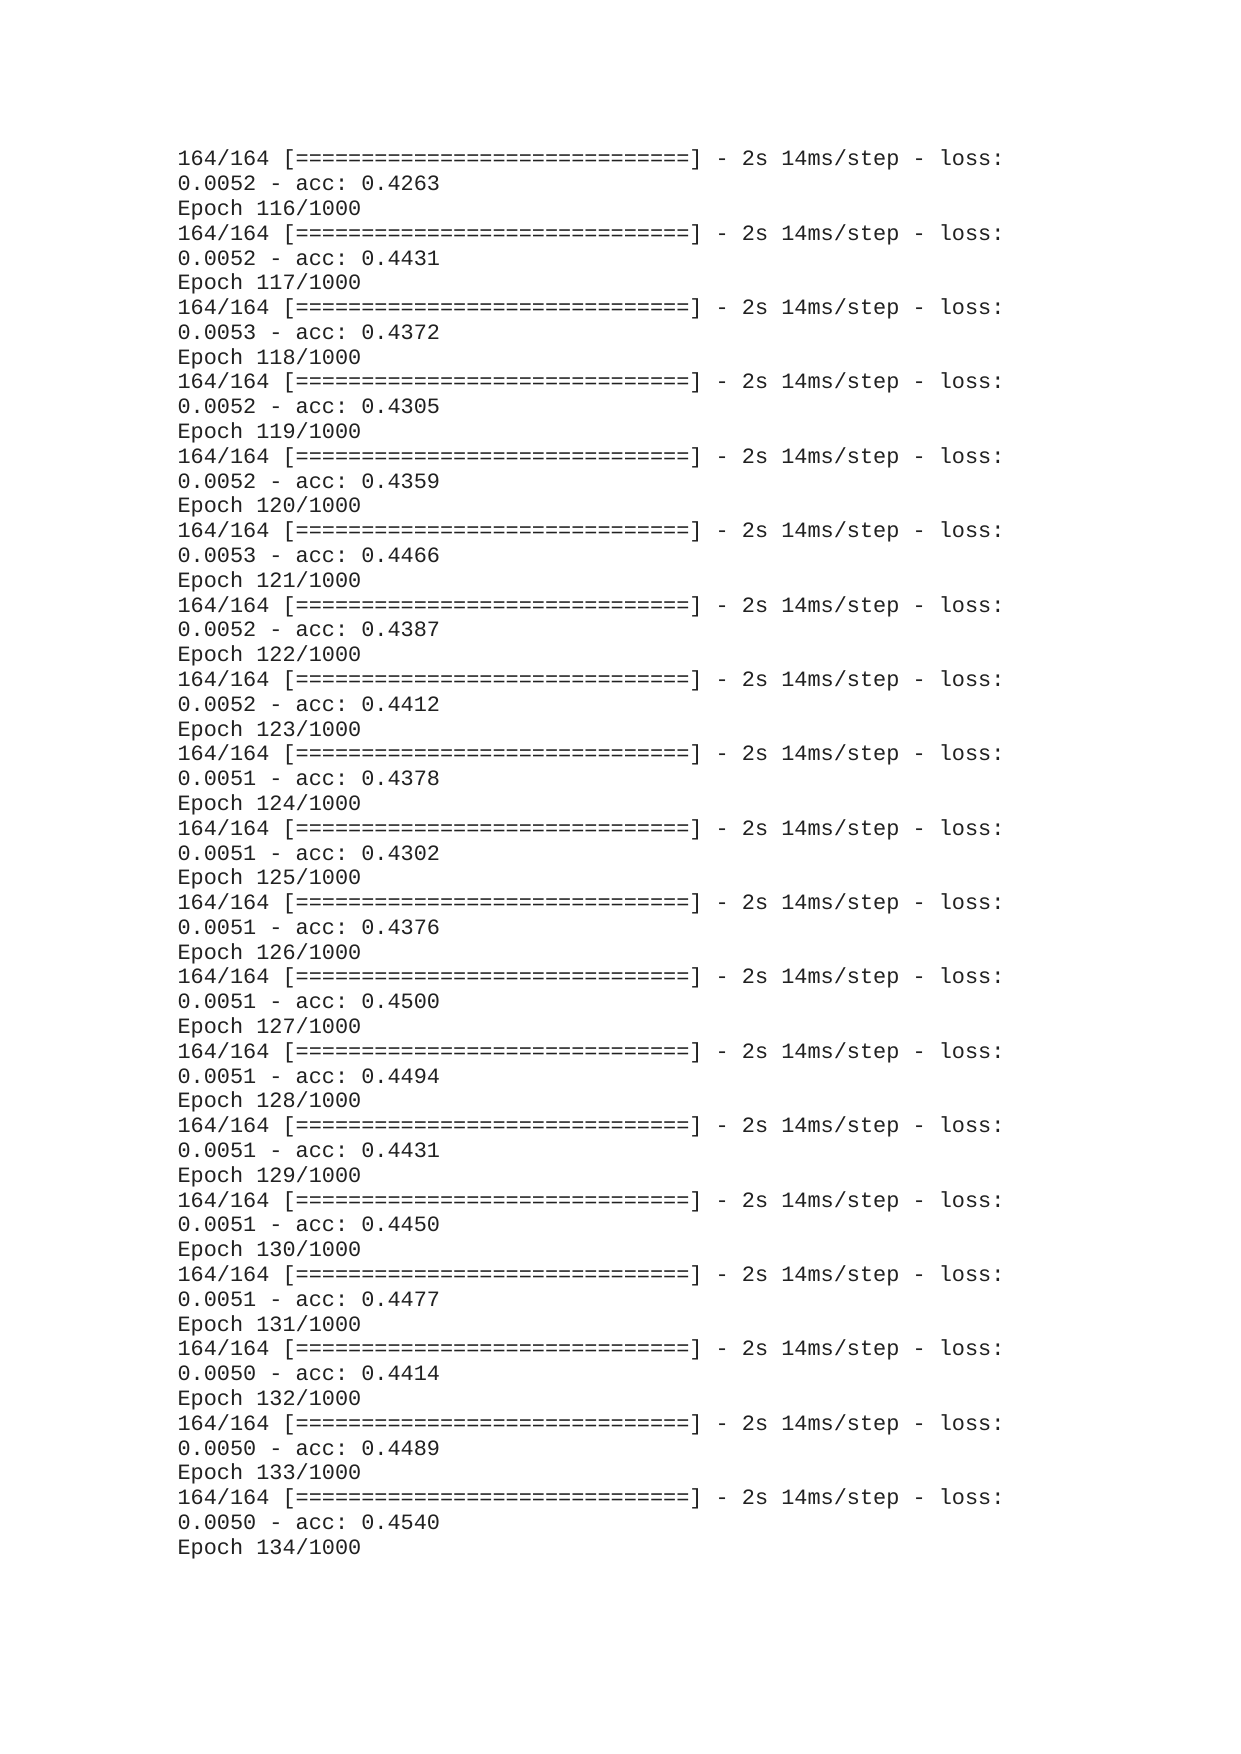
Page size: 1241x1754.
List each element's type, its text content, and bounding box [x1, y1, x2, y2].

text Epoch 131/1000 [177, 1313, 1063, 1338]
text 164/164 [==============================] - 2s 14ms/step - loss: 0.0053 - acc: 0.4372 [177, 296, 1063, 346]
text Epoch 130/1000 [177, 1238, 1063, 1263]
text 164/164 [==============================] - 2s 14ms/step - loss: 0.0050 - acc: 0.4540 [177, 1486, 1063, 1536]
text Epoch 116/1000 [177, 197, 1063, 222]
text Epoch 127/1000 [177, 1015, 1063, 1040]
text 164/164 [==============================] - 2s 14ms/step - loss: 0.0051 - acc: 0.4500 [177, 966, 1063, 1015]
text Epoch 121/1000 [177, 569, 1063, 594]
text Epoch 129/1000 [177, 1164, 1063, 1189]
text 164/164 [==============================] - 2s 14ms/step - loss: 0.0052 - acc: 0.4359 [177, 445, 1063, 495]
text Epoch 118/1000 [177, 346, 1063, 371]
text 164/164 [==============================] - 2s 14ms/step - loss: 0.0051 - acc: 0.4376 [177, 891, 1063, 941]
text 164/164 [==============================] - 2s 14ms/step - loss: 0.0052 - acc: 0.4387 [177, 594, 1063, 643]
text Epoch 123/1000 [177, 718, 1063, 743]
text Epoch 134/1000 [177, 1536, 1063, 1561]
text 164/164 [==============================] - 2s 14ms/step - loss: 0.0050 - acc: 0.4489 [177, 1412, 1063, 1462]
text 164/164 [==============================] - 2s 14ms/step - loss: 0.0052 - acc: 0.4431 [177, 222, 1063, 272]
text 164/164 [==============================] - 2s 14ms/step - loss: 0.0051 - acc: 0.4477 [177, 1263, 1063, 1313]
text 164/164 [==============================] - 2s 14ms/step - loss: 0.0051 - acc: 0.4431 [177, 1114, 1063, 1164]
text 164/164 [==============================] - 2s 14ms/step - loss: 0.0051 - acc: 0.4450 [177, 1189, 1063, 1238]
text Epoch 126/1000 [177, 941, 1063, 966]
text Epoch 119/1000 [177, 420, 1063, 445]
text Epoch 132/1000 [177, 1387, 1063, 1412]
text 164/164 [==============================] - 2s 14ms/step - loss: 0.0052 - acc: 0.4263 [177, 148, 1063, 197]
text 164/164 [==============================] - 2s 14ms/step - loss: 0.0051 - acc: 0.4302 [177, 817, 1063, 867]
text 164/164 [==============================] - 2s 14ms/step - loss: 0.0051 - acc: 0.4378 [177, 743, 1063, 792]
text Epoch 120/1000 [177, 495, 1063, 519]
text Epoch 122/1000 [177, 643, 1063, 668]
text Epoch 125/1000 [177, 867, 1063, 891]
text 164/164 [==============================] - 2s 14ms/step - loss: 0.0051 - acc: 0.4494 [177, 1040, 1063, 1090]
text 164/164 [==============================] - 2s 14ms/step - loss: 0.0052 - acc: 0.4412 [177, 668, 1063, 718]
text 164/164 [==============================] - 2s 14ms/step - loss: 0.0050 - acc: 0.4414 [177, 1338, 1063, 1387]
text 164/164 [==============================] - 2s 14ms/step - loss: 0.0053 - acc: 0.4466 [177, 519, 1063, 569]
text Epoch 124/1000 [177, 792, 1063, 817]
text Epoch 128/1000 [177, 1090, 1063, 1114]
text 164/164 [==============================] - 2s 14ms/step - loss: 0.0052 - acc: 0.4305 [177, 371, 1063, 420]
text Epoch 133/1000 [177, 1462, 1063, 1486]
text Epoch 117/1000 [177, 272, 1063, 296]
